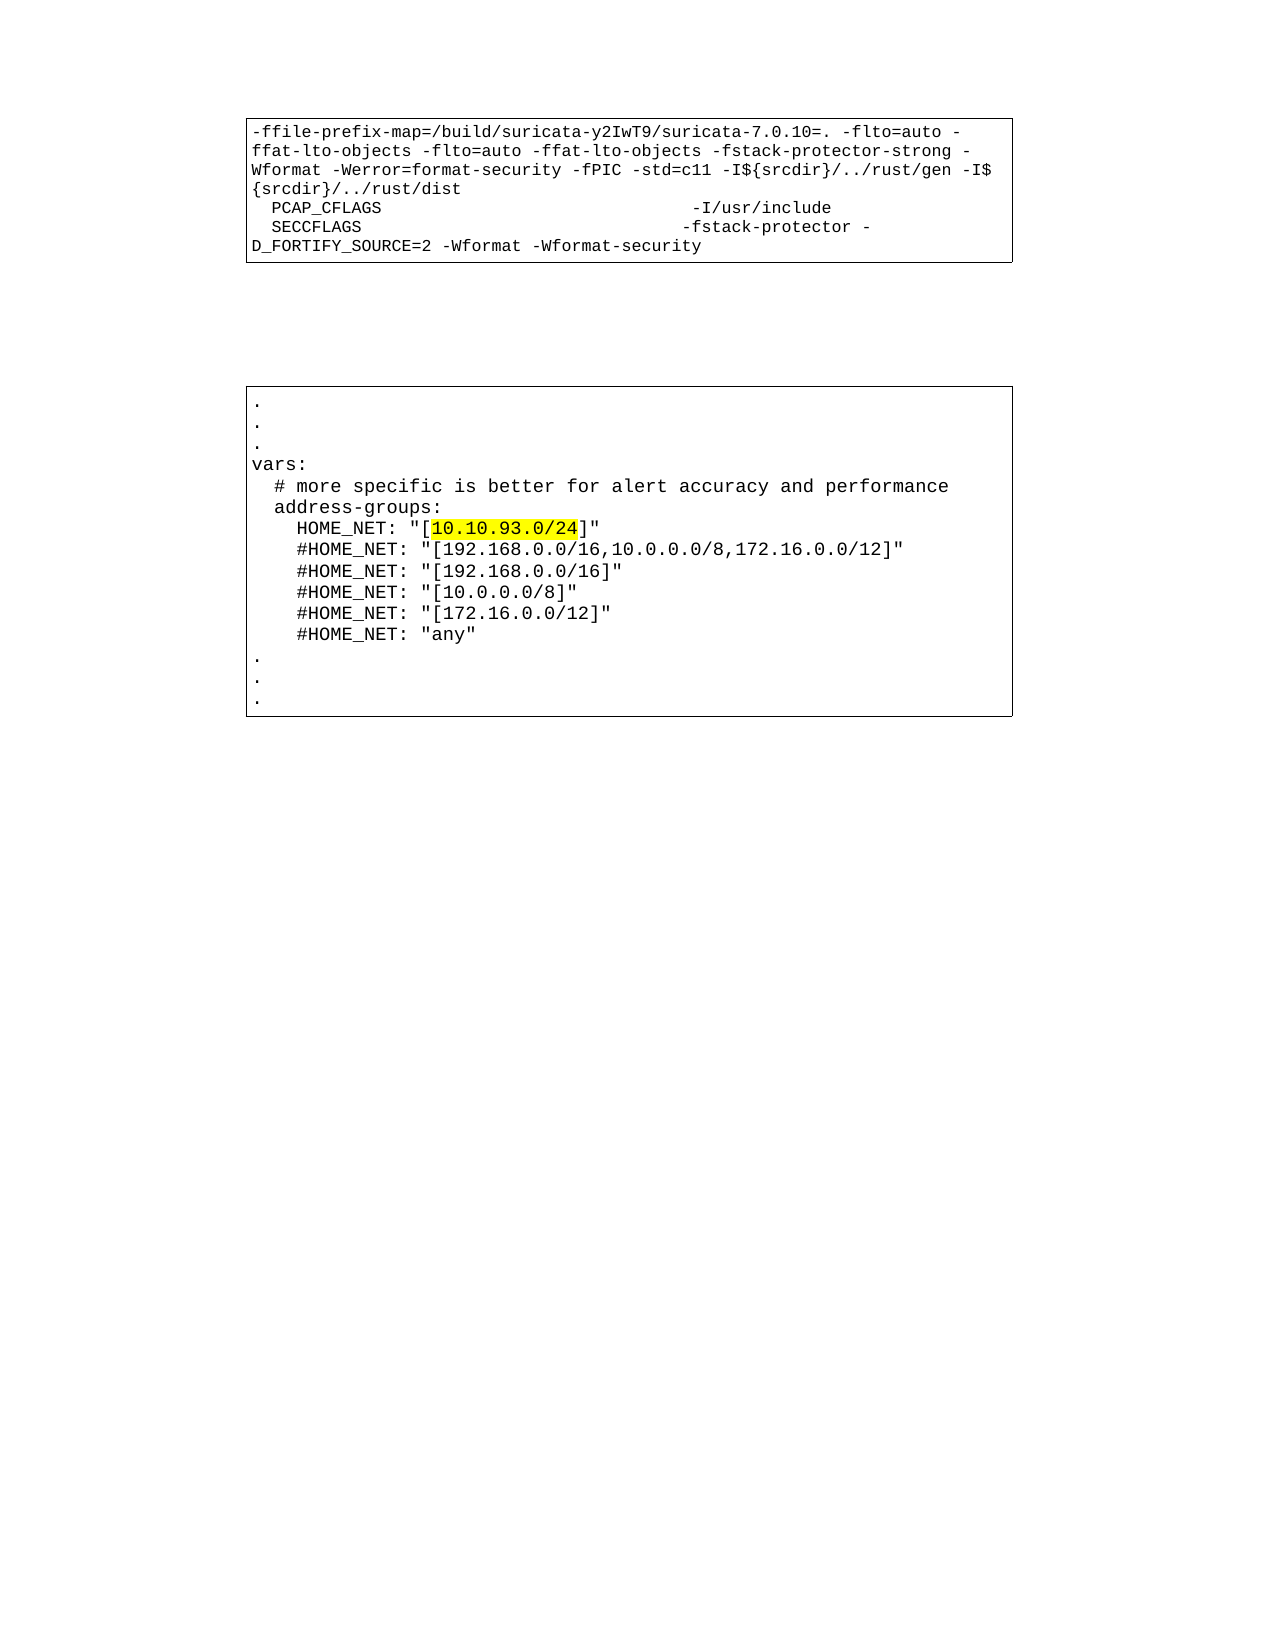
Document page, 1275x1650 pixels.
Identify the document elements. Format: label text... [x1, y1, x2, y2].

table_header -ffile-prefix-map=/build/suricata-y2IwT9/suricata-7.0.10=. -flto=auto -ffat-lto-objects -flto=auto -ffat-lto-objects -fstack-protector-strong -Wformat -Werror=format-security -fPIC -std=c11 -I${srcdir}/../rust/gen -I${srcdir}/../rust/dist PCAP_CFLAGS -I/usr/include SECCFLAGS -fstack-protector -D_FORTIFY_SOURCE=2 -Wformat -Wformat-security [247, 119, 1012, 262]
table_header . . . vars: # more specific is better for alert accuracy and performance address-groups: HOME_NET: "[10.10.93.0/24]" #HOME_NET: "[192.168.0.0/16,10.0.0.0/8,172.16.0.0/12]" #HOME_NET: "[192.168.0.0/16]" #HOME_NET: "[10.0.0.0/8]" #HOME_NET: "[172.16.0.0/12]" #HOME_NET: "any" . . . [247, 387, 1012, 716]
